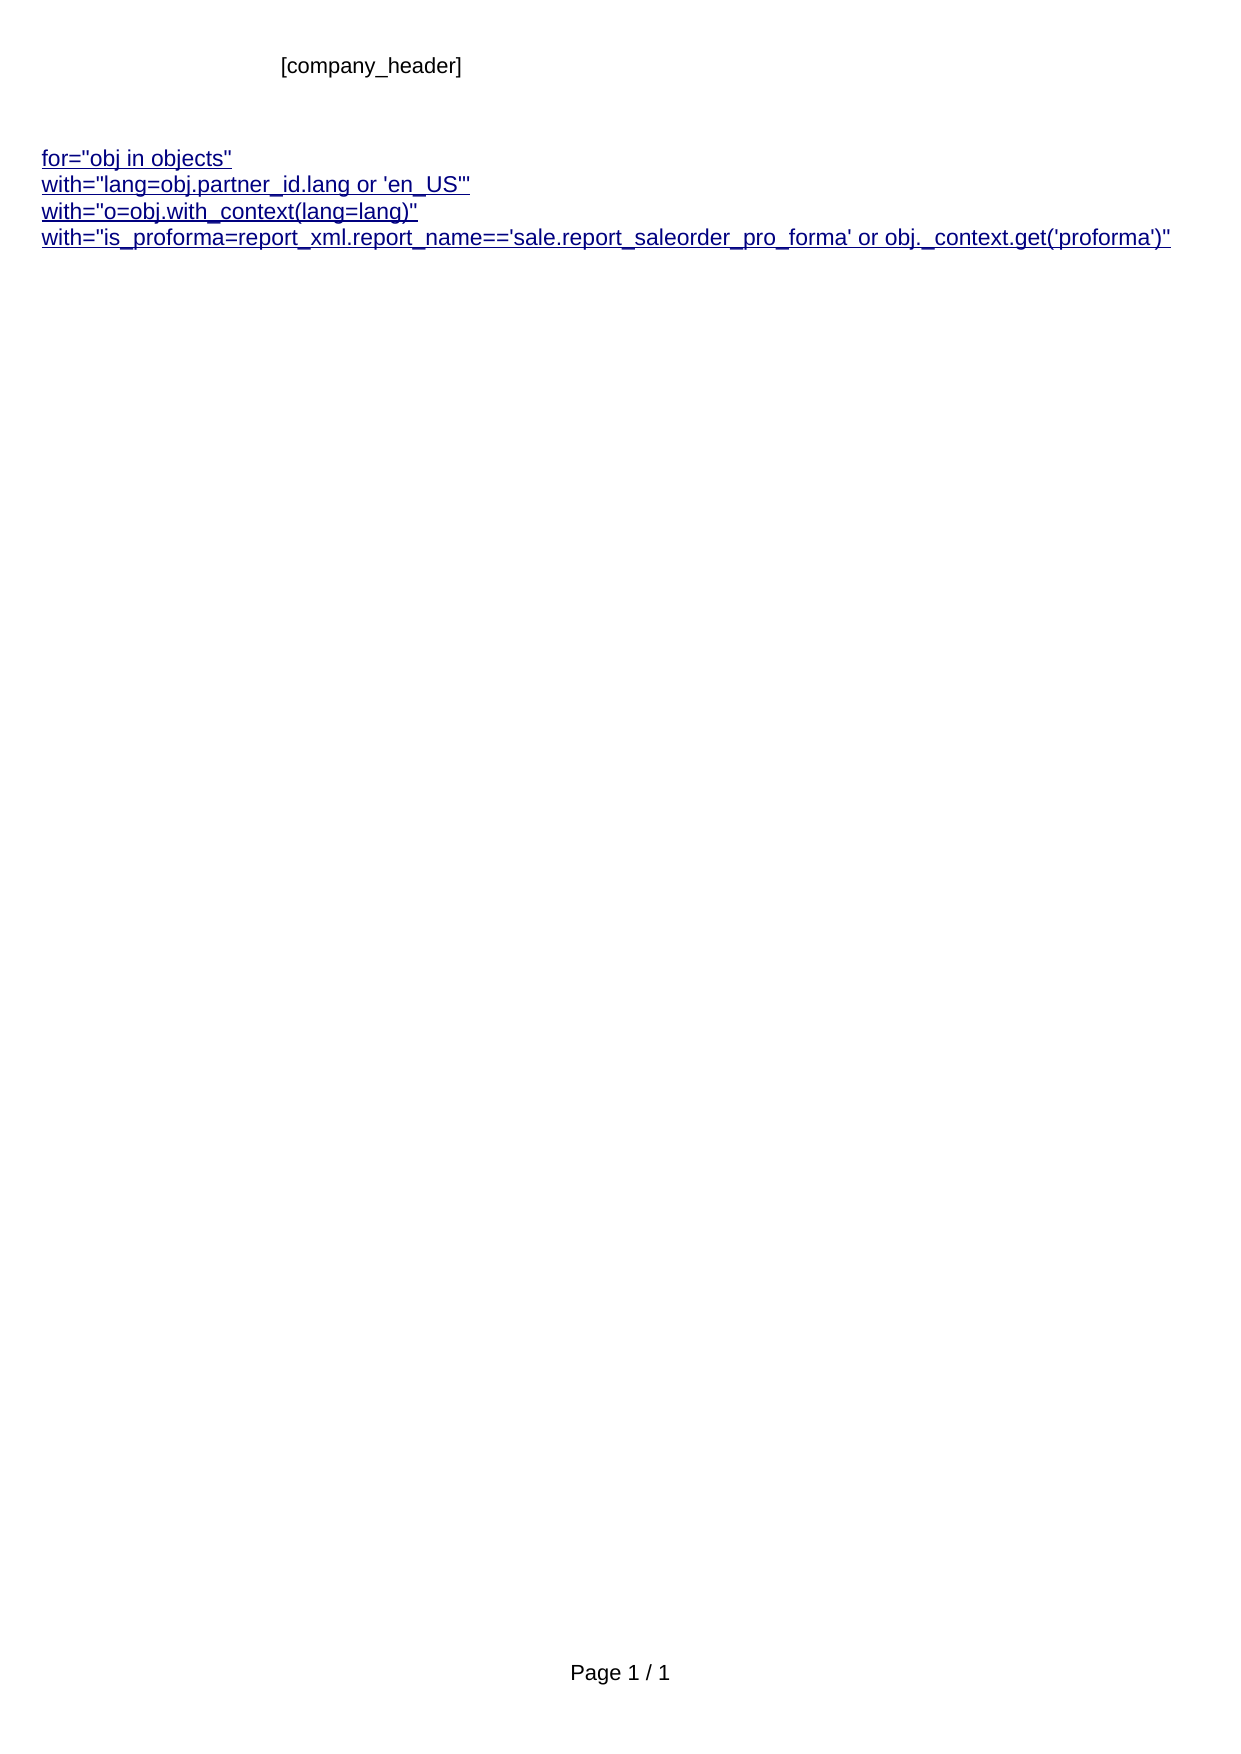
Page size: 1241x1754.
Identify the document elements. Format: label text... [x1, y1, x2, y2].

text with="is_proforma=report_xml.report_name=='sale.report_saleorder_pro_forma' or obj._context.get('proforma')" [41, 224, 1199, 250]
text with="lang=obj.partner_id.lang or 'en_US'" [41, 171, 1199, 198]
text for="obj in objects" [41, 145, 1199, 171]
text with="o=obj.with_context(lang=lang)" [41, 198, 1199, 224]
